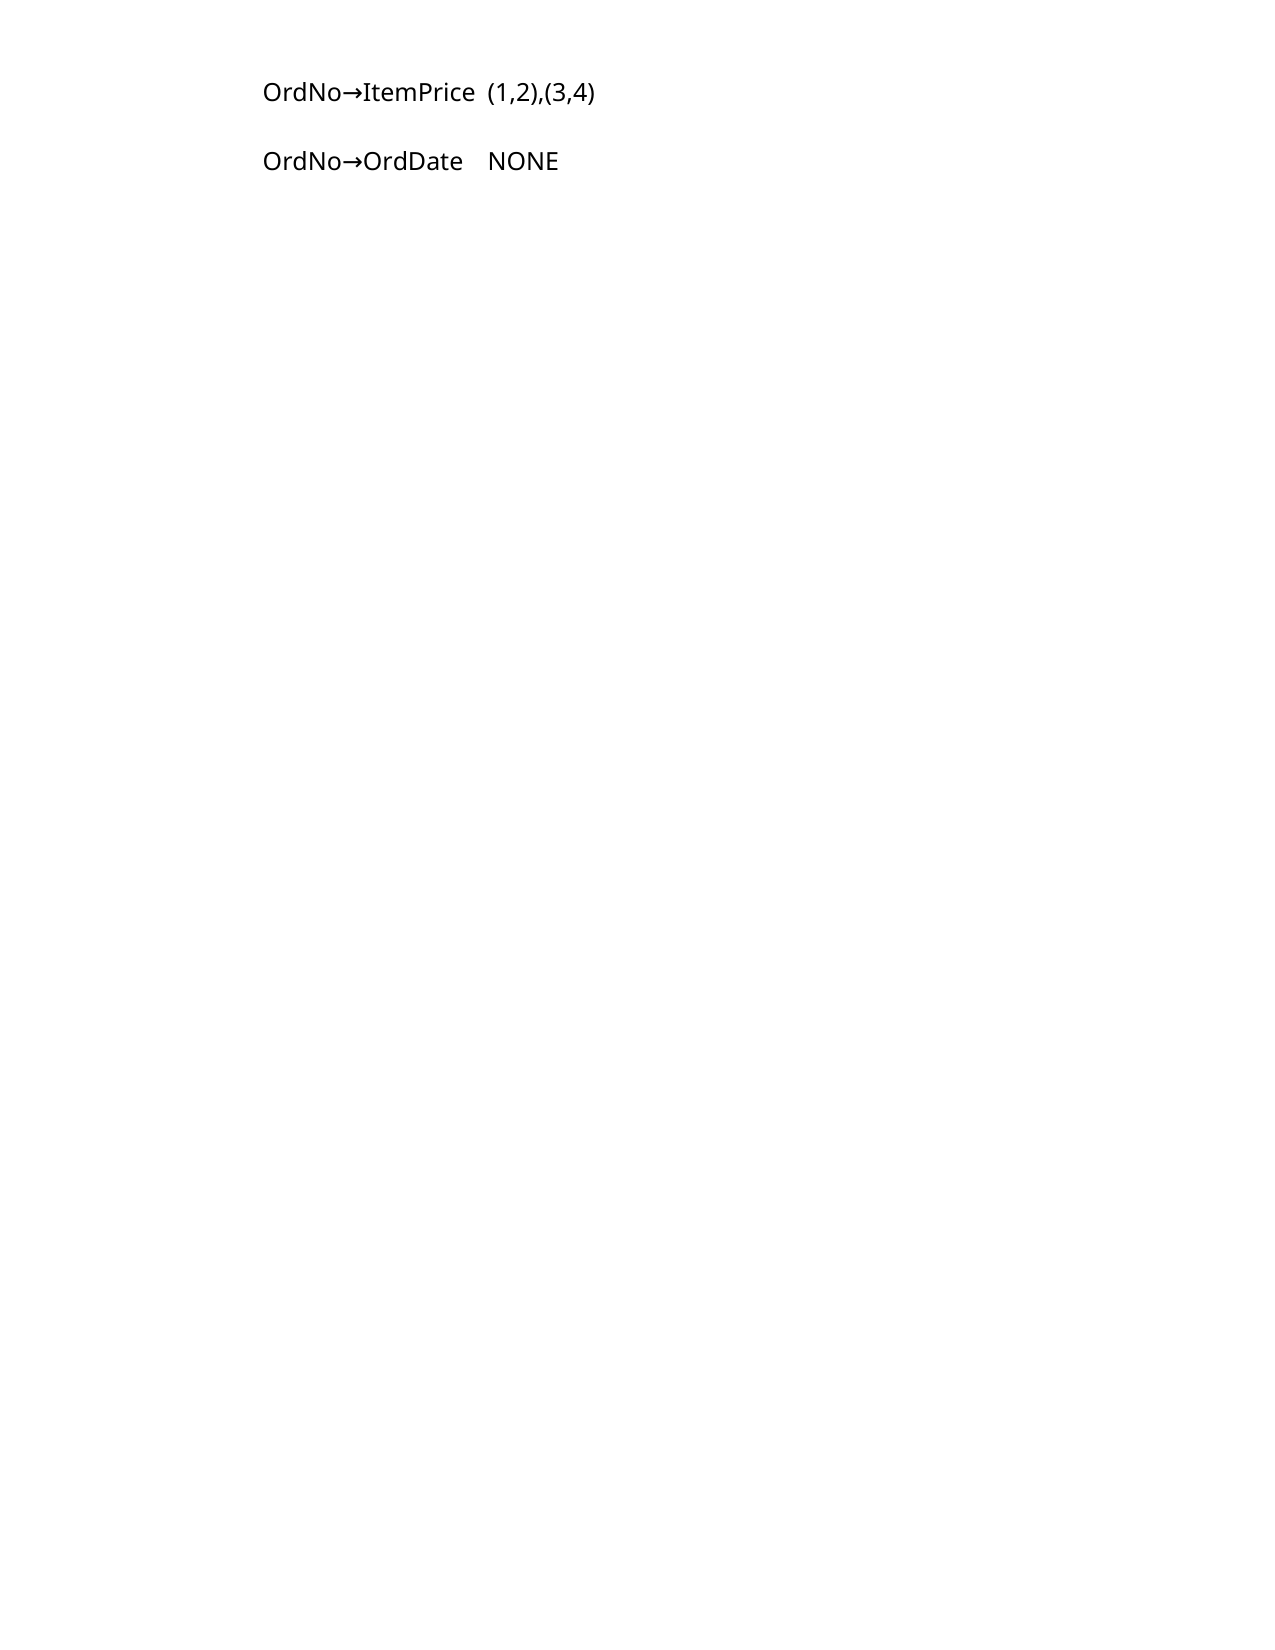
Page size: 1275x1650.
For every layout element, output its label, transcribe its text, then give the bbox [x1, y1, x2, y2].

text OrdNo→OrdDate NONE [187, 143, 1162, 177]
text OrdNo→ItemPrice (1,2),(3,4) [187, 75, 1162, 109]
